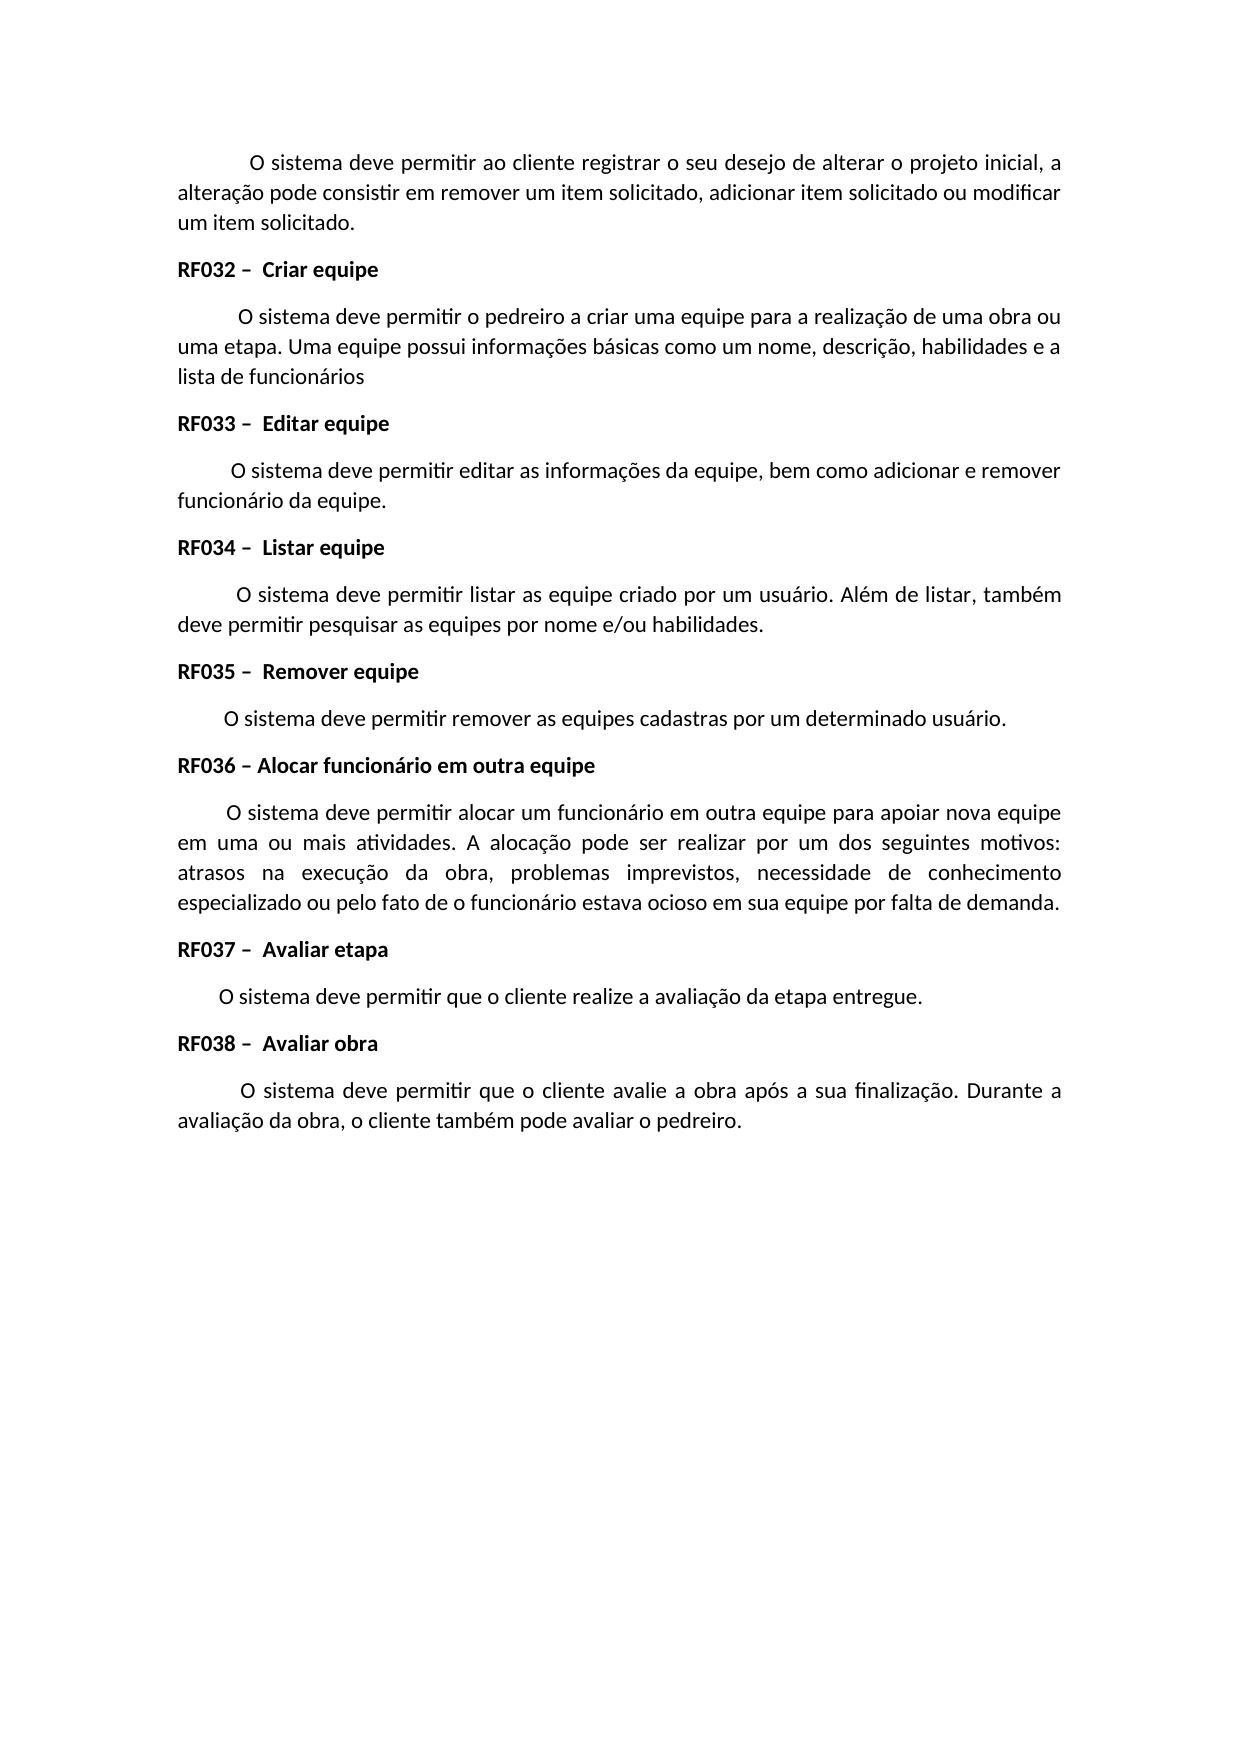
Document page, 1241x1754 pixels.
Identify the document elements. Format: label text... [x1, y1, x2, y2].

text O sistema deve permitir que o cliente realize a avaliação da etapa entregue. [177, 982, 1063, 1010]
text O sistema deve permitir listar as equipe criado por um usuário. Além de listar, também deve permitir pesquisar as equipes por nome e/ou habilidades. [177, 580, 1063, 638]
text RF036 – Alocar funcionário em outra equipe [177, 751, 1063, 779]
text O sistema deve permitir que o cliente avalie a obra após a sua finalização. Durante a avaliação da obra, o cliente também pode avaliar o pedreiro. [177, 1076, 1063, 1134]
text O sistema deve permitir ao cliente registrar o seu desejo de alterar o projeto inicial, a alteração pode consistir em remover um item solicitado, adicionar item solicitado ou modificar um item solicitado. [177, 148, 1063, 236]
text RF034 – Listar equipe [177, 533, 1063, 561]
text RF038 – Avaliar obra [177, 1029, 1063, 1057]
text RF032 – Criar equipe [177, 255, 1063, 283]
text O sistema deve permitir alocar um funcionário em outra equipe para apoiar nova equipe em uma ou mais atividades. A alocação pode ser realizar por um dos seguintes motivos: atrasos na execução da obra, problemas imprevistos, necessidade de conhecimento especializado ou pelo fato de o funcionário estava ocioso em sua equipe por falta de demanda. [177, 798, 1063, 916]
text O sistema deve permitir o pedreiro a criar uma equipe para a realização de uma obra ou uma etapa. Uma equipe possui informações básicas como um nome, descrição, habilidades e a lista de funcionários [177, 302, 1063, 390]
text RF035 – Remover equipe [177, 657, 1063, 685]
text RF033 – Editar equipe [177, 409, 1063, 437]
text O sistema deve permitir editar as informações da equipe, bem como adicionar e remover funcionário da equipe. [177, 456, 1063, 514]
text RF037 – Avaliar etapa [177, 935, 1063, 963]
text O sistema deve permitir remover as equipes cadastras por um determinado usuário. [177, 704, 1063, 732]
